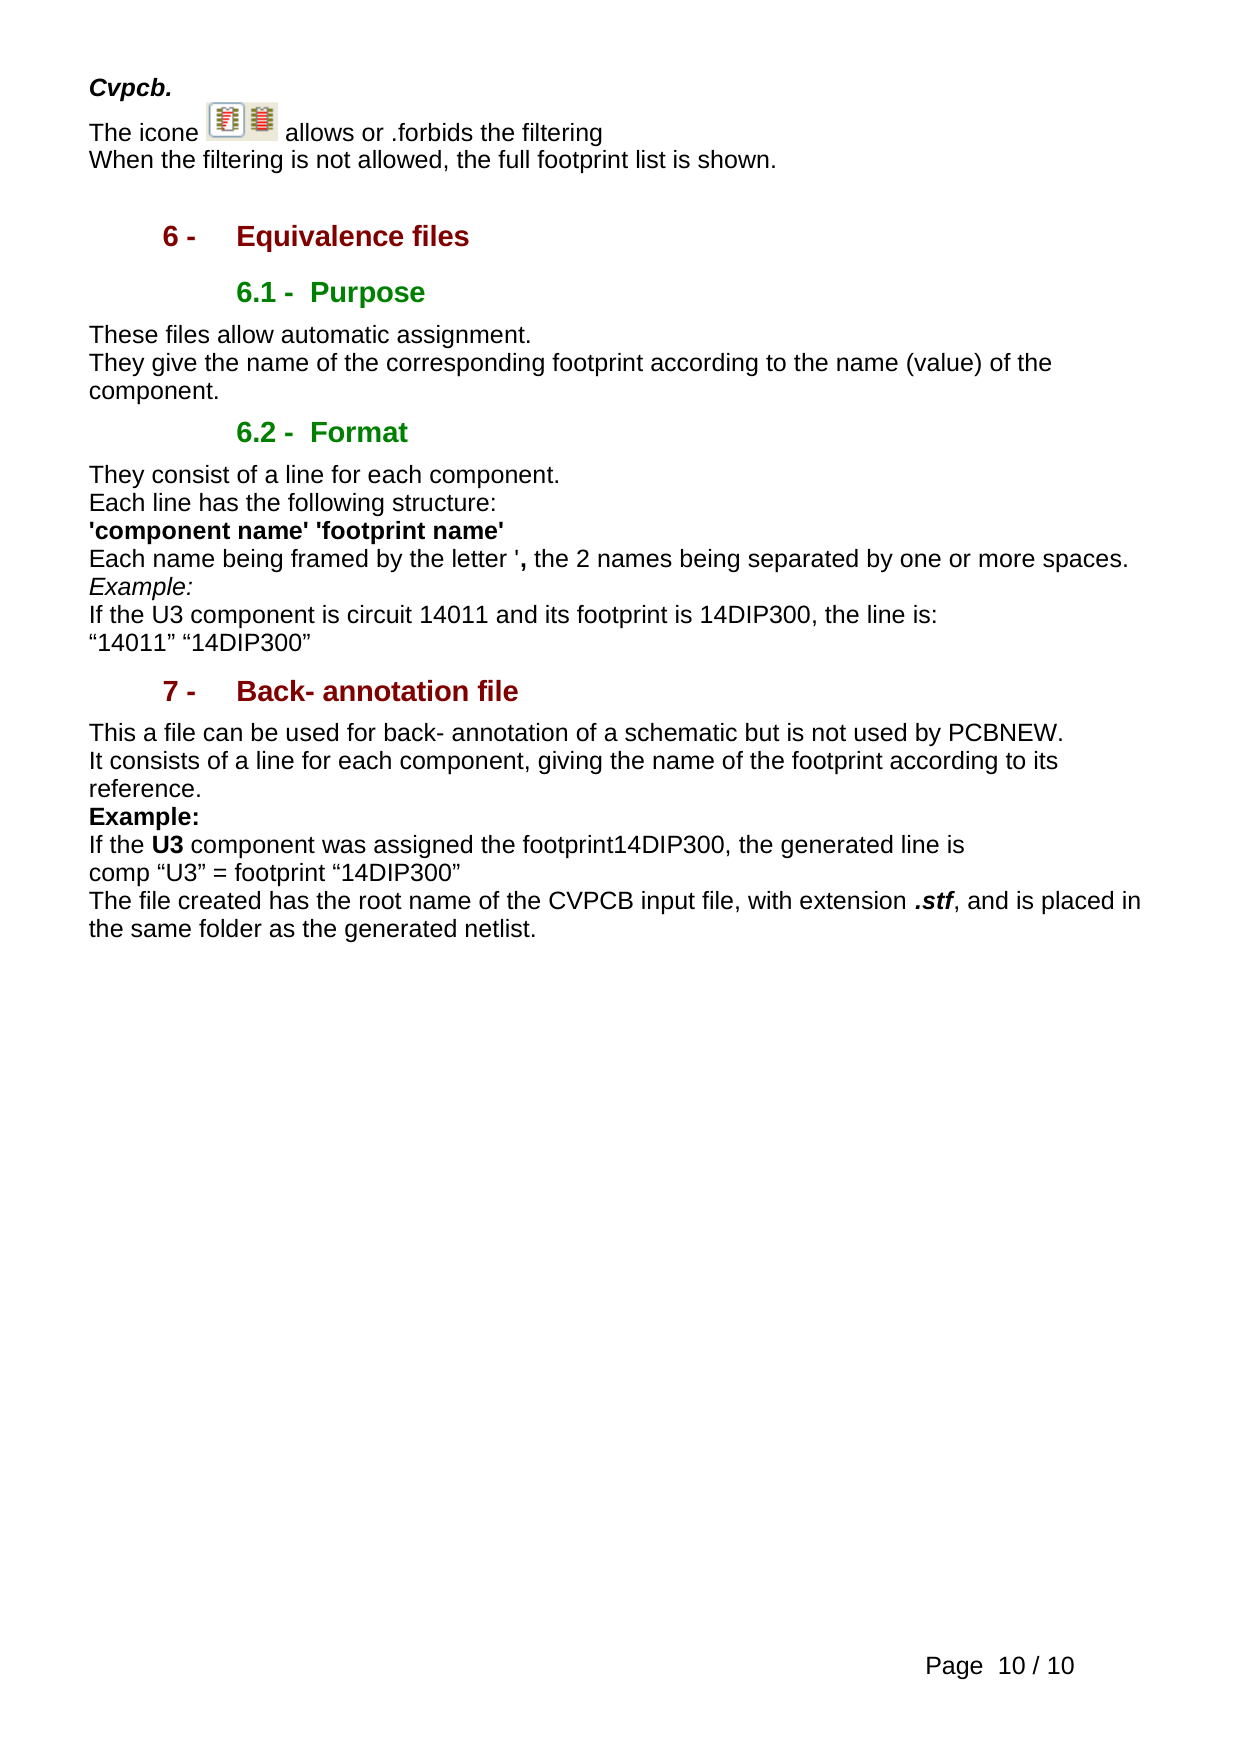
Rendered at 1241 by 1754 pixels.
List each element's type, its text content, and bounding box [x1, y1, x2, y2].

text They consist of a line for each component. [88, 461, 1152, 489]
text Each name being framed by the letter ', the 2 names being separated by one or more spaces. [88, 545, 1152, 573]
text It consists of a line for each component, giving the name of the footprint according to its reference. [88, 747, 1152, 803]
text The icone allows or .forbids the filtering [88, 102, 1152, 146]
text 'component name' 'footprint name' [88, 517, 1152, 545]
subtitle Back- annotation file [88, 674, 1152, 707]
text comp “U3” = footprint “14DIP300” [88, 859, 1152, 887]
text Example: [88, 803, 1152, 831]
text These files allow automatic assignment. [88, 321, 1152, 348]
text “14011” “14DIP300” [88, 629, 1152, 657]
text The file created has the root name of the CVPCB input file, with extension .stf, and is placed in the same folder as the generated netlist. [88, 887, 1152, 943]
subtitle Format [162, 416, 1152, 449]
subtitle Equivalence files [88, 220, 1152, 253]
text This a file can be used for back- annotation of a schematic but is not used by PCBNEW. [88, 719, 1152, 747]
text If the U3 component was assigned the footprint14DIP300, the generated line is [88, 831, 1152, 859]
subtitle Purpose [162, 276, 1152, 309]
text They give the name of the corresponding footprint according to the name (value) of the component. [88, 348, 1152, 404]
picture [206, 101, 278, 141]
text If the U3 component is circuit 14011 and its footprint is 14DIP300, the line is: [88, 601, 1152, 629]
text When the filtering is not allowed, the full footprint list is shown. [88, 146, 1152, 174]
text Each line has the following structure: [88, 489, 1152, 517]
text Example: [88, 573, 1152, 601]
